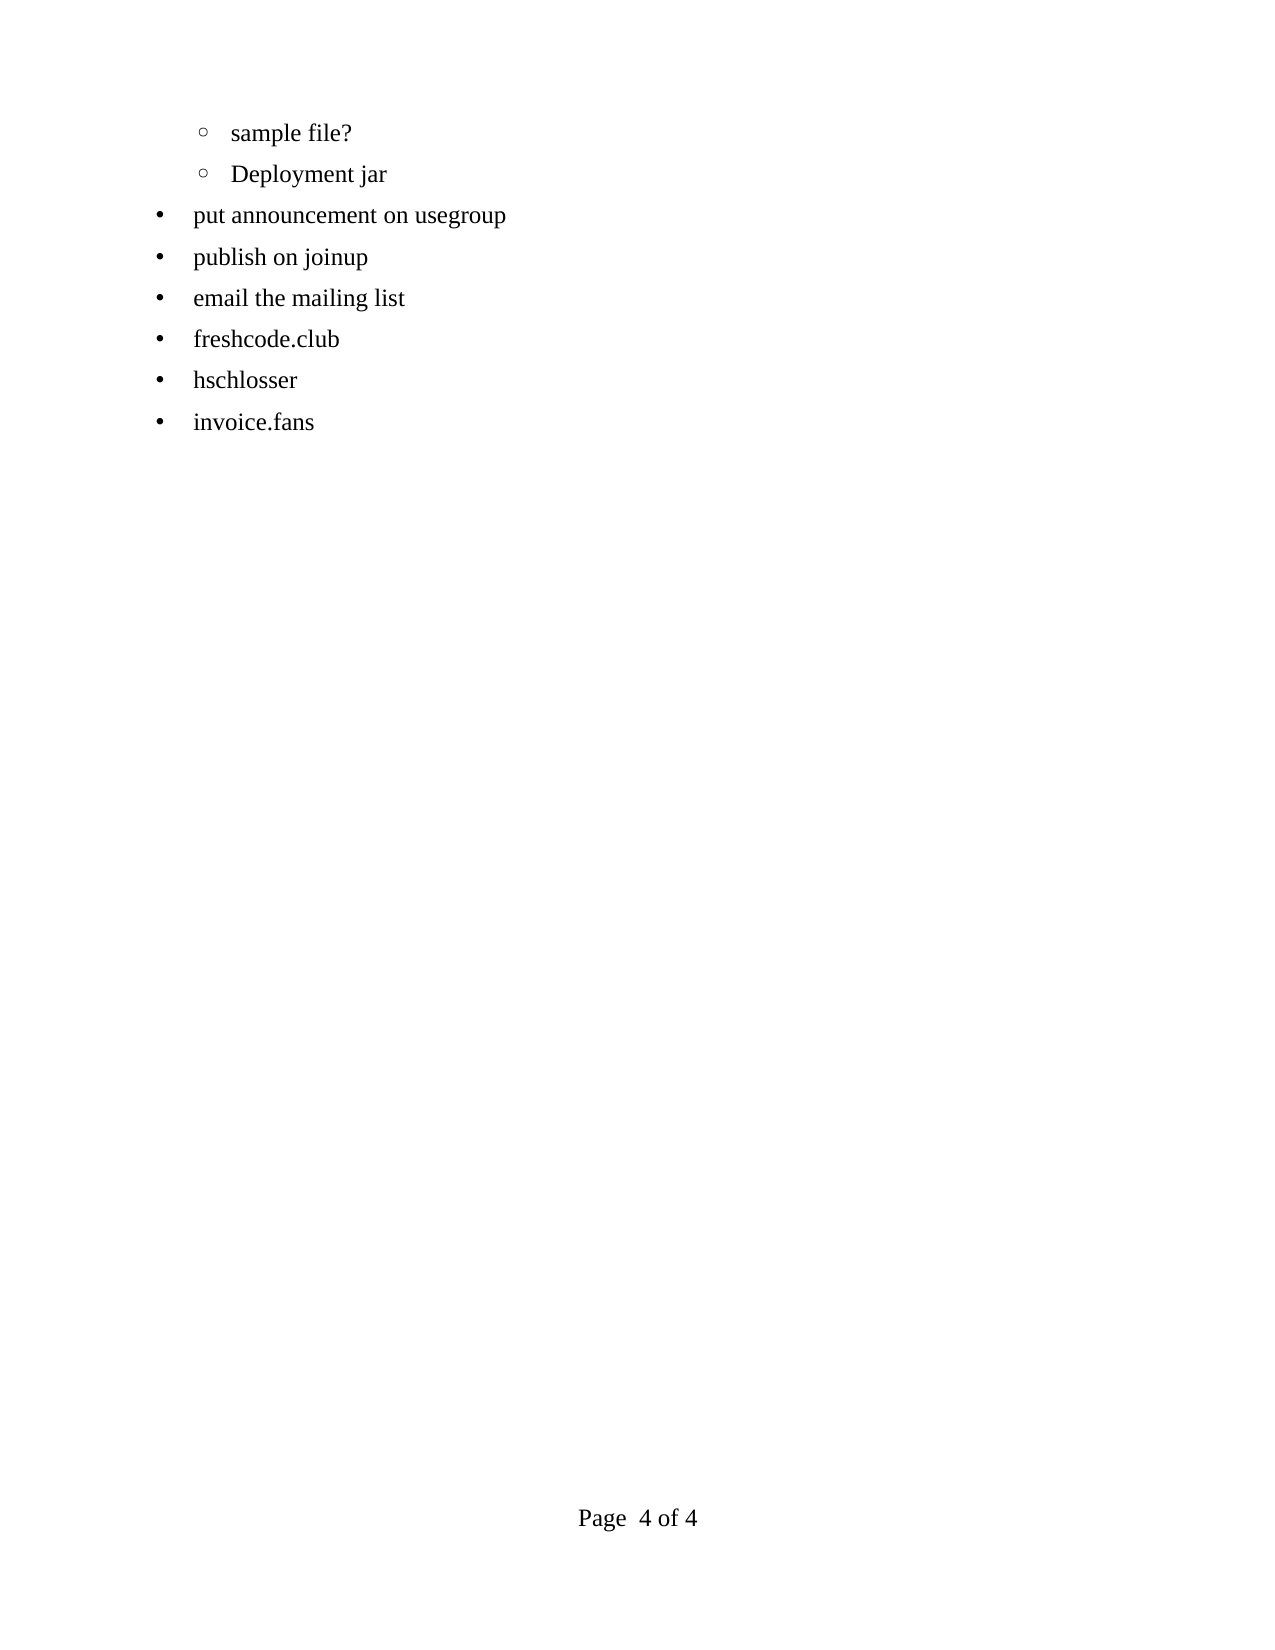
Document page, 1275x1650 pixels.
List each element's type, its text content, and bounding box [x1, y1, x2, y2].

list sample file? [193, 118, 1157, 147]
list Deployment jar [193, 159, 1157, 188]
list hschlosser [156, 366, 1157, 394]
list invoice.fans [156, 407, 1157, 436]
list freshcode.club [156, 324, 1157, 353]
list email the mailing list [156, 283, 1157, 312]
list publish on joinup [156, 242, 1157, 271]
list put announcement on usegroup [156, 201, 1157, 229]
